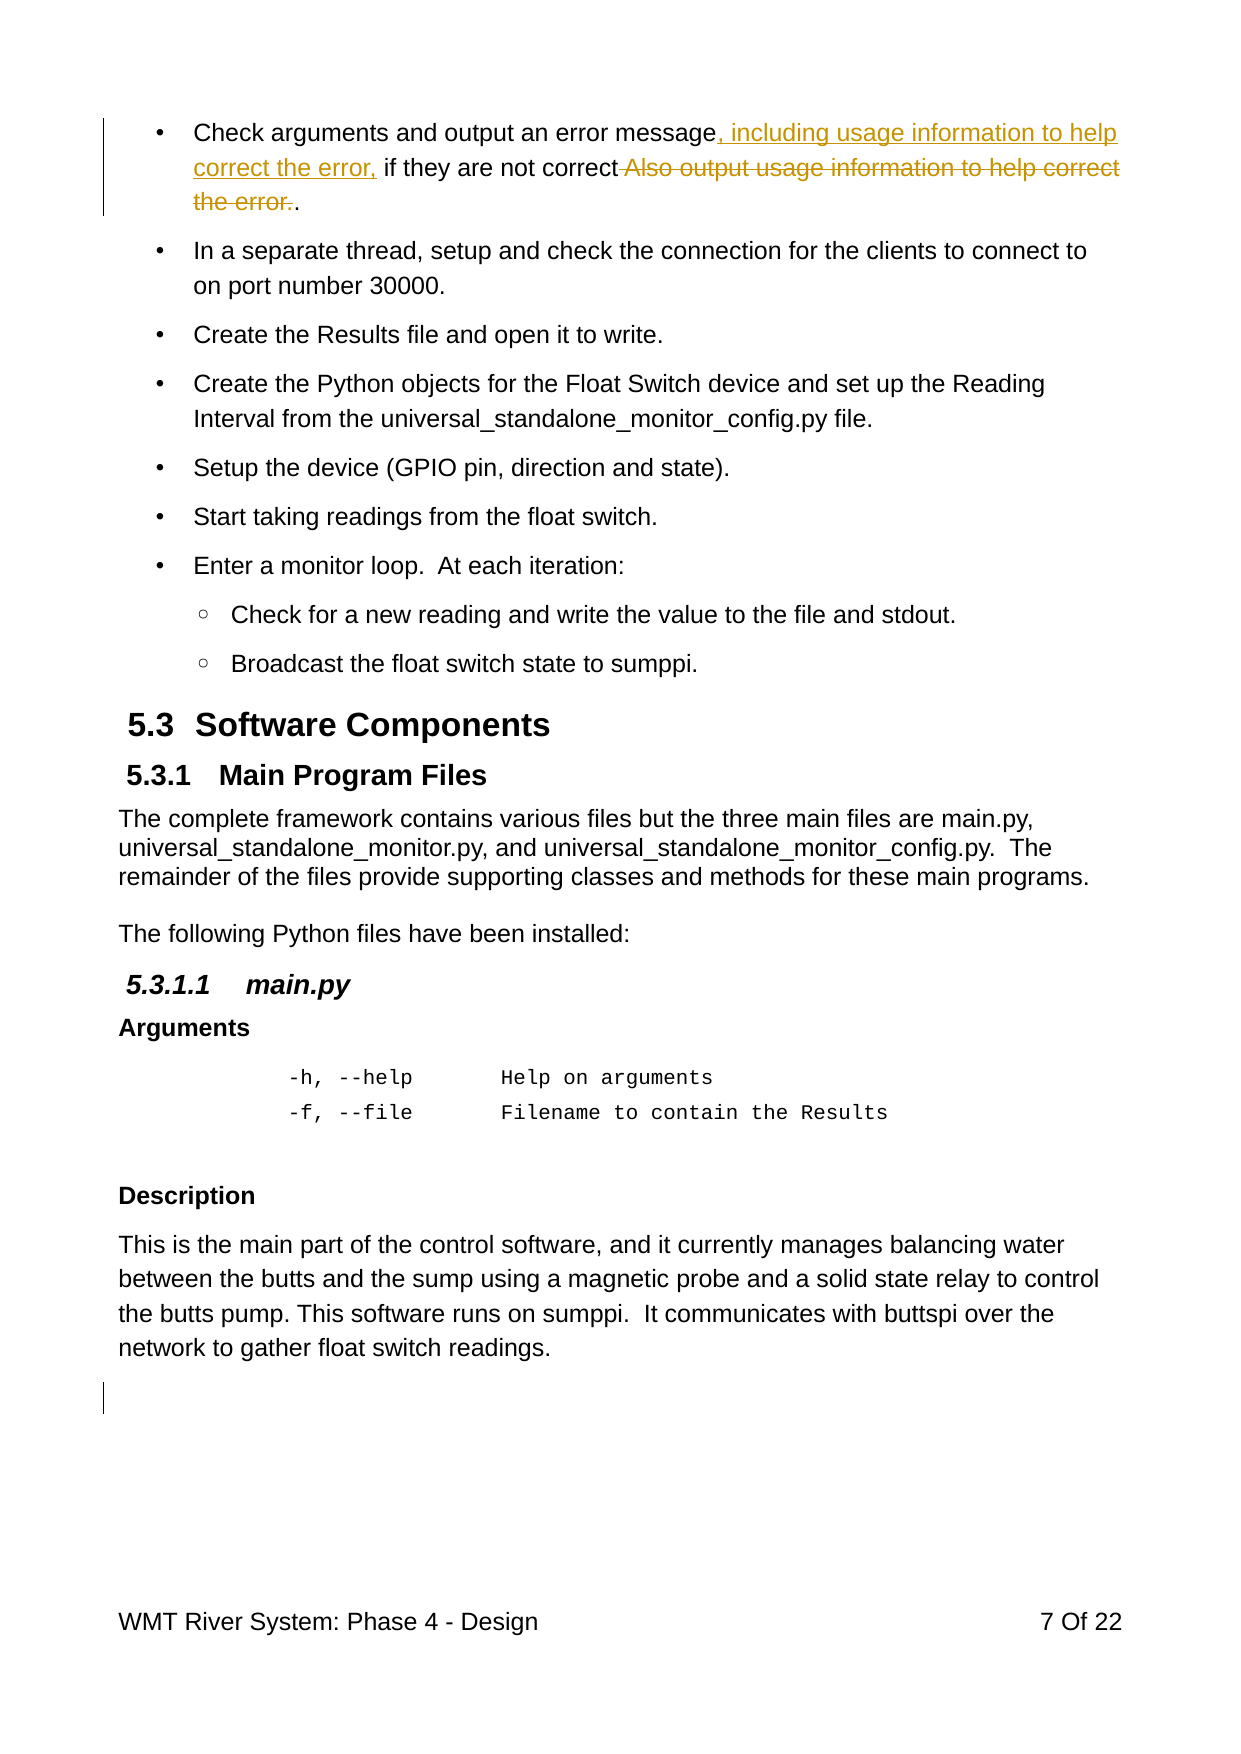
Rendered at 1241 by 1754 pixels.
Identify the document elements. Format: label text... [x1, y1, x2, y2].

text The following Python files have been installed: [118, 919, 1122, 948]
list In a separate thread, setup and check the connection for the clients to connect to on port number 30000. [156, 236, 1122, 299]
list Broadcast the float switch state to sumppi. [193, 649, 1122, 678]
text This is the main part of the control software, and it currently manages balancing water between the butts and the sump using a magnetic probe and a solid state relay to control the butts pump. This software runs on sumppi. It communicates with buttspi over the network to gather float switch readings. [118, 1230, 1122, 1362]
list Create the Python objects for the Float Switch device and set up the Reading Interval from the universal_standalone_monitor_config.py file. [156, 369, 1122, 432]
text The complete framework contains various files but the three main files are main.py, universal_standalone_monitor.py, and universal_standalone_monitor_config.py. The remainder of the files provide supporting classes and methods for these main programs. [118, 804, 1122, 890]
table_header Help on arguments [453, 1062, 1007, 1097]
table_cell Filename to contain the Results [453, 1097, 1007, 1132]
subtitle Arguments [118, 1012, 1122, 1041]
subtitle Main Program Files [118, 758, 1122, 792]
subtitle Software Components [118, 705, 1122, 743]
subtitle main.py [118, 968, 1122, 1000]
list Create the Results file and open it to write. [156, 320, 1122, 349]
subtitle Description [118, 1181, 1122, 1209]
table_cell -f, --file [239, 1097, 452, 1132]
list Start taking readings from the float switch. [156, 502, 1122, 531]
list Setup the device (GPIO pin, direction and state). [156, 453, 1122, 482]
list Check for a new reading and write the value to the file and stdout. [193, 600, 1122, 629]
table_header -h, --help [239, 1062, 452, 1097]
list Check arguments and output an error message, including usage information to help correct the error, if they are not correct. [156, 118, 1122, 216]
list Enter a monitor loop. At each iteration: [156, 551, 1122, 580]
